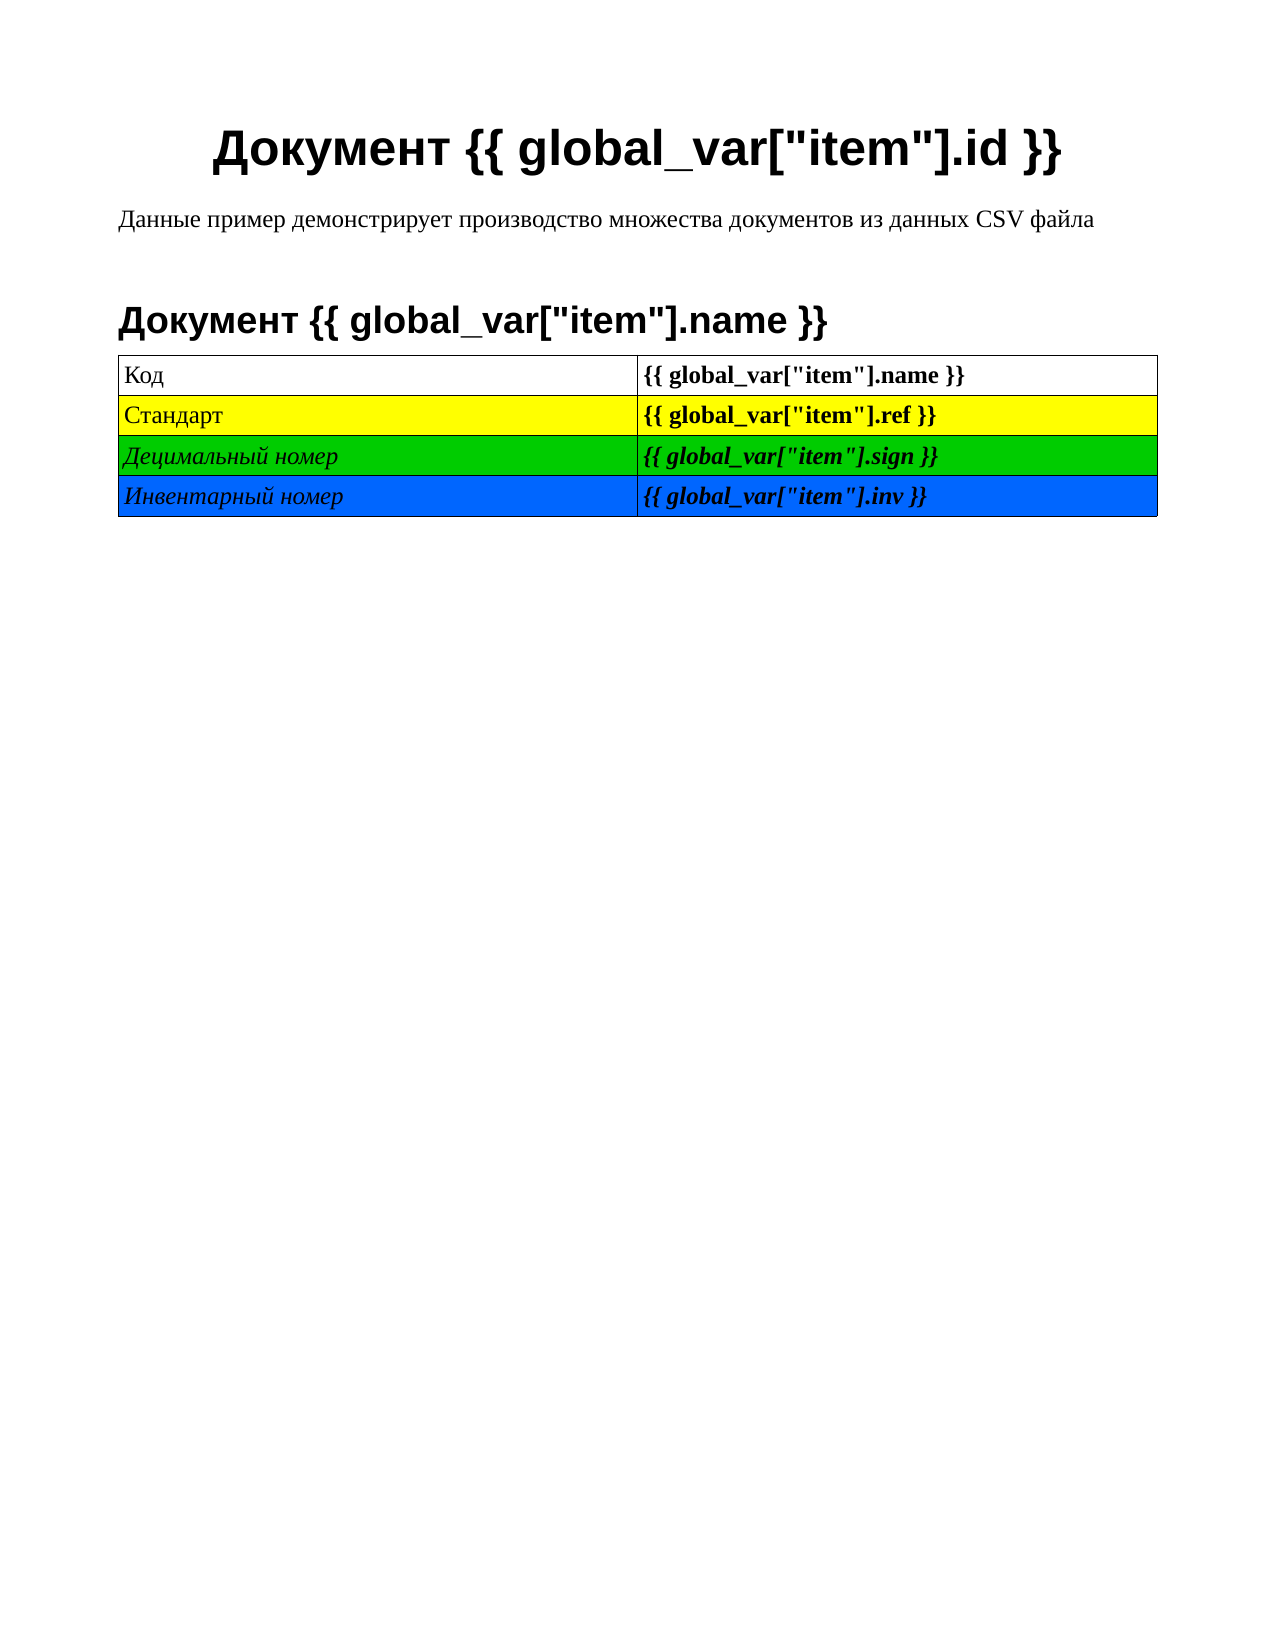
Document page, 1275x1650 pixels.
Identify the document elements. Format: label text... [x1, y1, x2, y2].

table_cell Децимальный номер [119, 436, 637, 475]
table_cell {{ global_var["item"].ref }} [638, 396, 1157, 435]
text Данные пример демонстрирует производство множества документов из данных CSV файла [118, 204, 1157, 233]
table_header {{ global_var["item"].name }} [638, 356, 1157, 395]
table_cell Инвентарный номер [119, 476, 637, 516]
subtitle Документ {{ global_var["item"].name }} [118, 298, 1157, 342]
table_header Код [119, 356, 637, 395]
table_cell Стандарт [119, 396, 637, 435]
subtitle Документ {{ global_var["item"].id }} [118, 118, 1157, 176]
table_cell {{ global_var["item"].sign }} [638, 436, 1157, 475]
table_cell {{ global_var["item"].inv }} [638, 476, 1157, 516]
